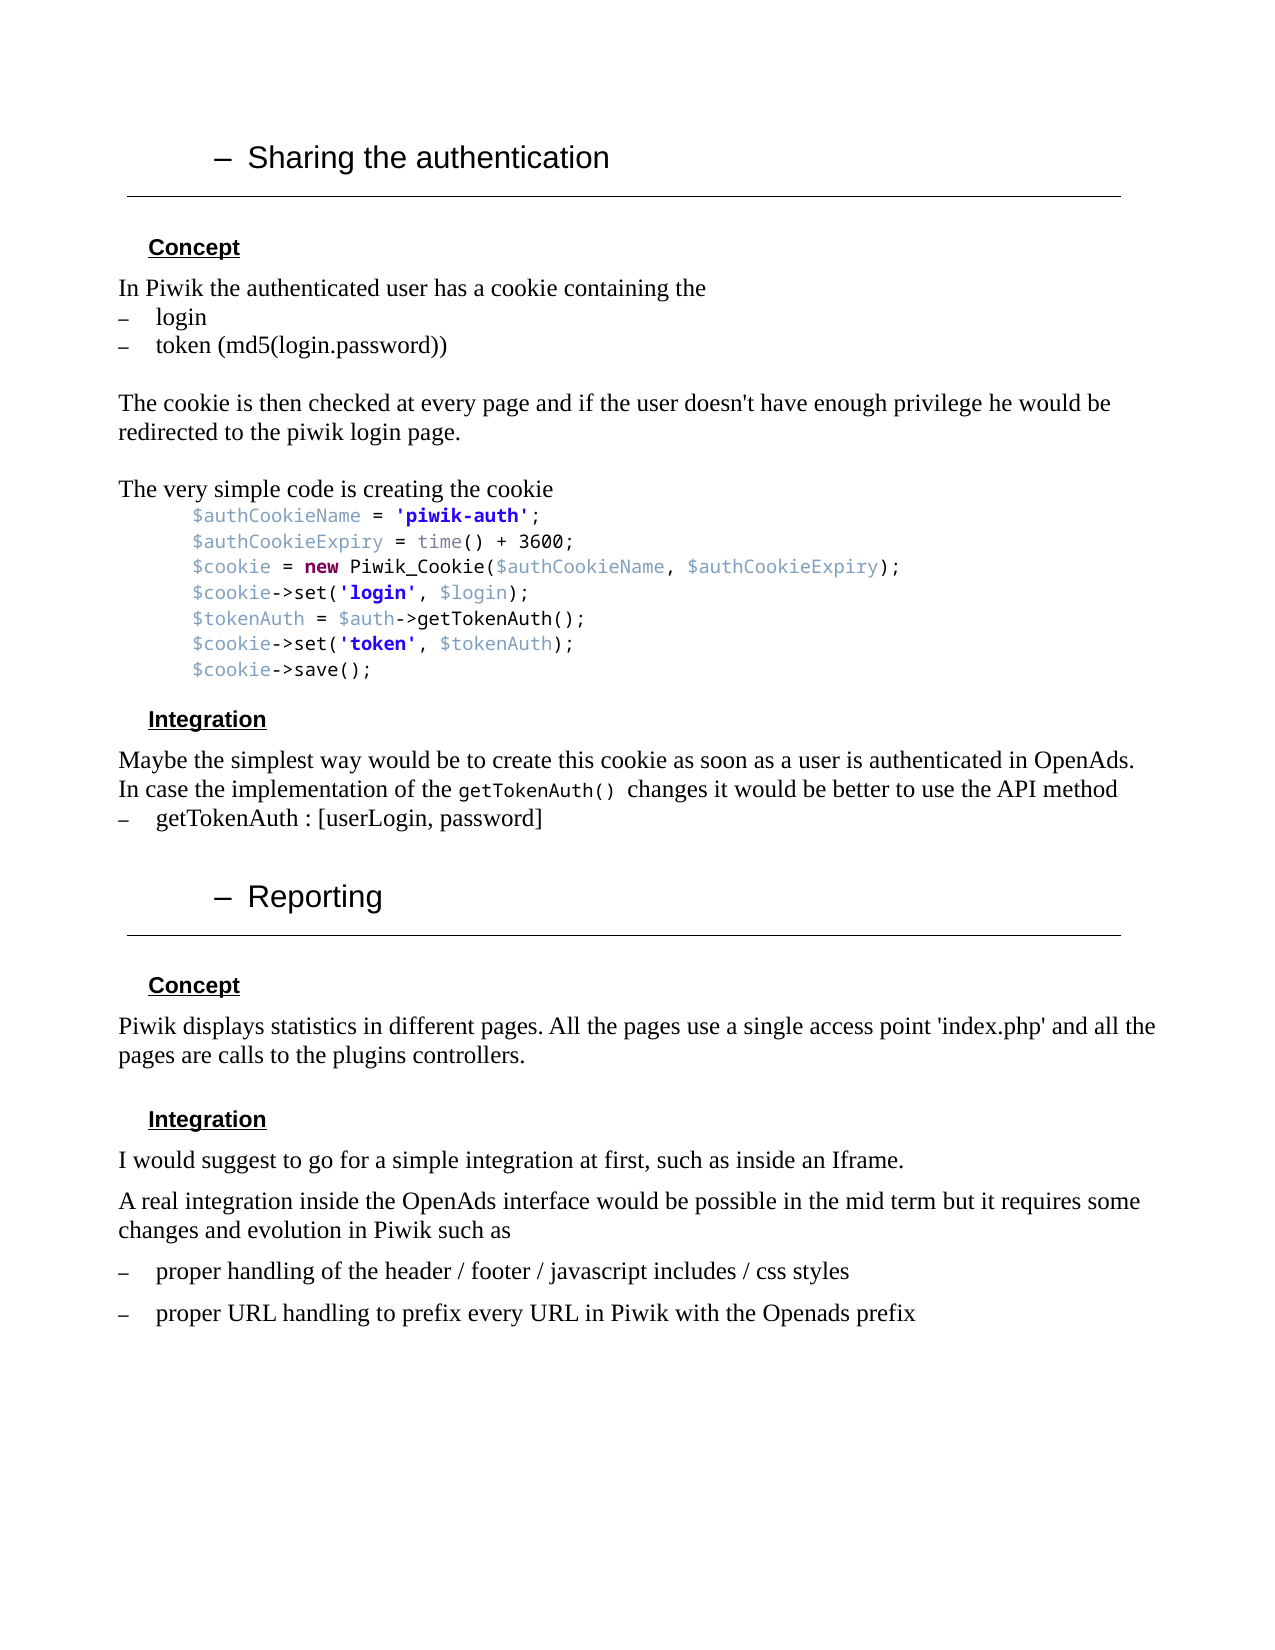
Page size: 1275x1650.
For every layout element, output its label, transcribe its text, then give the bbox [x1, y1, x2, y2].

text In Piwik the authenticated user has a cookie containing the [118, 273, 1157, 302]
subtitle Integration [118, 706, 1157, 733]
list proper URL handling to prefix every URL in Piwik with the Openads prefix [118, 1298, 1157, 1326]
list login [118, 302, 1157, 330]
subtitle Concept [118, 234, 1157, 260]
list getTokenAuth : [userLogin, password] [118, 803, 1157, 832]
text The cookie is then checked at every page and if the user doesn't have enough privilege he would be redirected to the piwik login page. [118, 388, 1157, 445]
subtitle Integration [118, 1106, 1157, 1133]
text I would suggest to go for a simple integration at first, such as inside an Iframe. [118, 1145, 1157, 1174]
list proper handling of the header / footer / javascript includes / css styles [118, 1256, 1157, 1285]
text A real integration inside the OpenAds interface would be possible in the mid term but it requires some changes and evolution in Piwik such as [118, 1186, 1157, 1244]
text Maybe the simplest way would be to create this cookie as soon as a user is authenticated in OpenAds. [118, 745, 1157, 774]
text $cookie->set('token', $tokenAuth); [118, 630, 1157, 656]
subtitle Sharing the authentication [127, 118, 1121, 196]
subtitle Concept [118, 972, 1157, 999]
text $cookie->save(); [118, 656, 1157, 681]
text $cookie->set('login', $login); [118, 579, 1157, 605]
text $authCookieName = 'piwik-auth'; [118, 503, 1157, 528]
text Piwik displays statistics in different pages. All the pages use a single access point 'index.php' and all the pages are calls to the plugins controllers. [118, 1011, 1157, 1069]
text $authCookieExpiry = time() + 3600; [118, 528, 1157, 554]
subtitle Reporting [127, 857, 1121, 935]
text In case the implementation of the getTokenAuth() changes it would be better to use the API method [118, 774, 1157, 803]
text The very simple code is creating the cookie [118, 474, 1157, 503]
text $cookie = new Piwik_Cookie($authCookieName, $authCookieExpiry); [118, 554, 1157, 579]
text $tokenAuth = $auth->getTokenAuth(); [118, 605, 1157, 630]
list token (md5(login.password)) [118, 330, 1157, 359]
